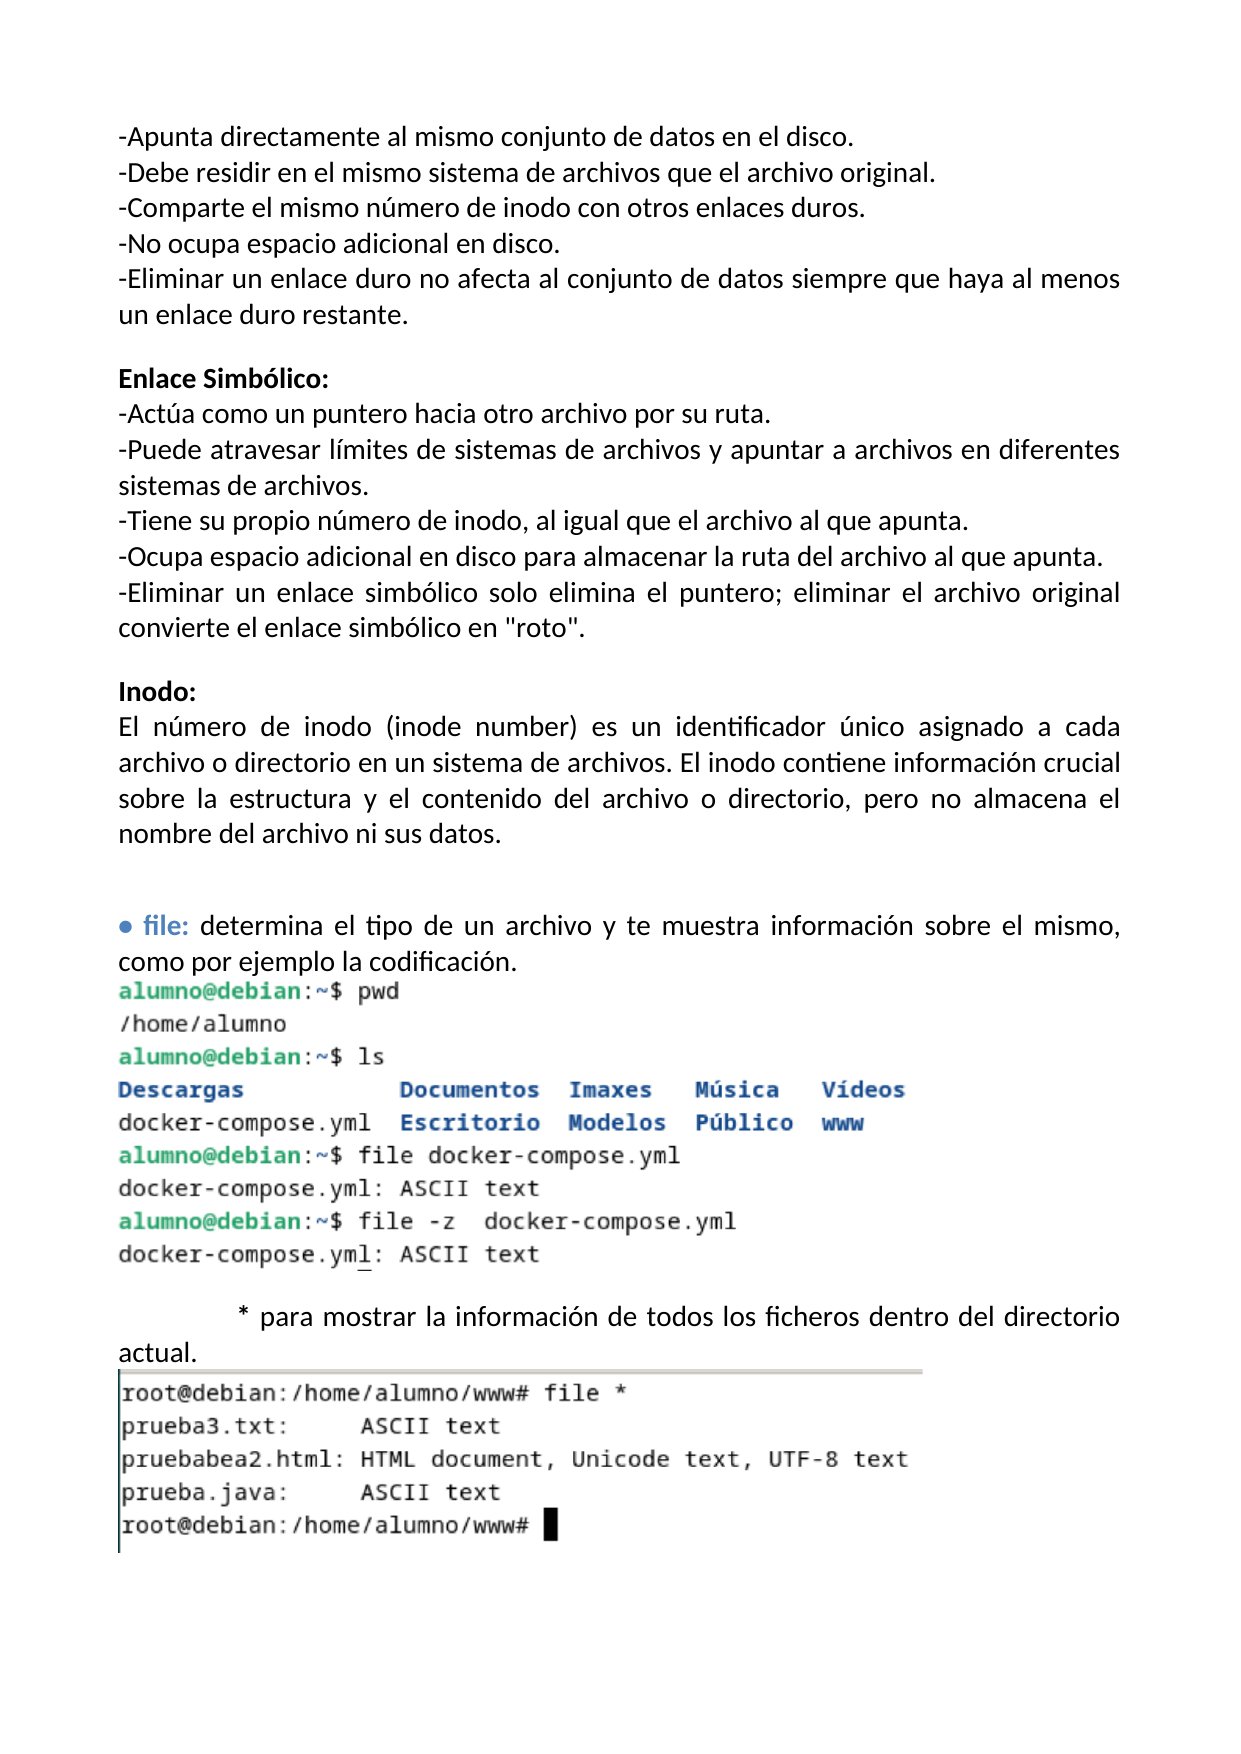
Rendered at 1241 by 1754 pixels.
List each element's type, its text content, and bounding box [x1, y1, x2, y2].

text -Actúa como un puntero hacia otro archivo por su ruta. [118, 396, 1122, 431]
text -Tiene su propio número de inodo, al igual que el archivo al que apunta. [118, 502, 1122, 538]
text -Debe residir en el mismo sistema de archivos que el archivo original. [118, 154, 1122, 189]
text Enlace Simbólico: [118, 360, 1122, 396]
text -Apunta directamente al mismo conjunto de datos en el disco. [118, 118, 1122, 154]
text El número de inodo (inode number) es un identificador único asignado a cada archivo o directorio en un sistema de archivos. El inodo contiene información crucial sobre la estructura y el contenido del archivo o directorio, pero no almacena el nombre del archivo ni sus datos. [118, 708, 1122, 851]
text -Puede atravesar límites de sistemas de archivos y apuntar a archivos en diferentes sistemas de archivos. [118, 431, 1122, 502]
text -Ocupa espacio adicional en disco para almacenar la ruta del archivo al que apunta. [118, 538, 1122, 574]
text -Eliminar un enlace simbólico solo elimina el puntero; eliminar el archivo original convierte el enlace simbólico en "roto". [118, 574, 1122, 645]
text -Eliminar un enlace duro no afecta al conjunto de datos siempre que haya al menos un enlace duro restante. [118, 261, 1122, 332]
text -Comparte el mismo número de inodo con otros enlaces duros. [118, 189, 1122, 225]
text * para mostrar la información de todos los ficheros dentro del directorio actual. [118, 1298, 1122, 1370]
text • file: determina el tipo de un archivo y te muestra información sobre el mismo, como por ejemplo la codificación. [118, 907, 1122, 978]
text -No ocupa espacio adicional en disco. [118, 225, 1122, 261]
text Inodo: [118, 673, 1122, 708]
